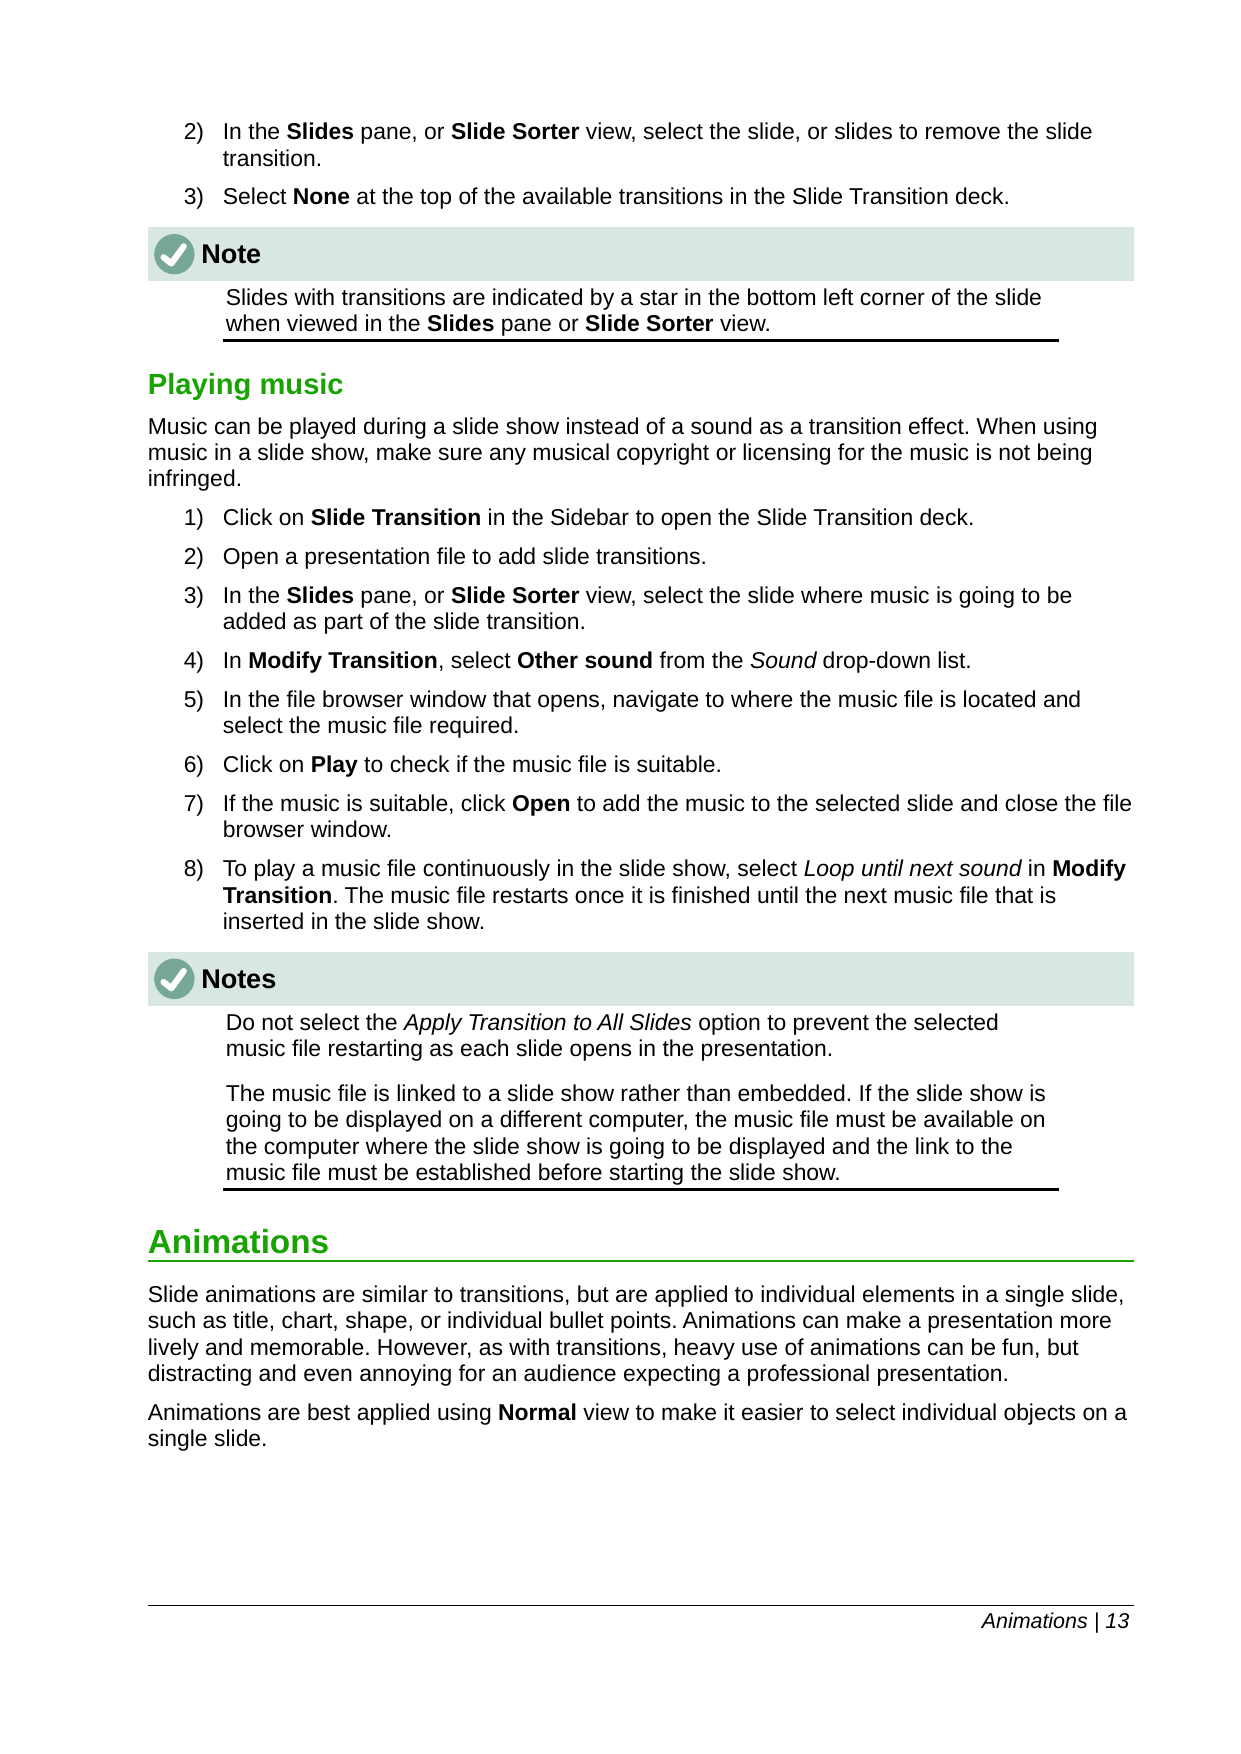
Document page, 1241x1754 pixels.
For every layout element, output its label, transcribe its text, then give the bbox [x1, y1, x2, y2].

list Click on Slide Transition in the Sidebar to open the Slide Transition deck. [204, 504, 1134, 531]
subtitle Animations [148, 1222, 1134, 1260]
list To play a music file continuously in the slide show, select Loop until next sound in Modify Transition. The music file restarts once it is finished until the next music file that is inserted in the slide show. [204, 855, 1134, 934]
subtitle Playing music [148, 367, 1134, 400]
list Select None at the top of the available transitions in the Slide Transition deck. [204, 183, 1134, 210]
text Slides with transitions are indicated by a star in the bottom left corner of the slide when viewed in the Slides pane or Slide Sorter view. [223, 281, 1059, 339]
list In Modify Transition, select Other sound from the Sound drop-down list. [204, 647, 1134, 673]
list Open a presentation file to add slide transitions. [204, 543, 1134, 569]
subtitle Note [148, 227, 1134, 281]
text Do not select the Apply Transition to All Slides option to prevent the selected music file restarting as each slide opens in the presentation. [223, 1006, 1059, 1061]
text Animations are best applied using Normal view to make it easier to select individual objects on a single slide. [148, 1399, 1134, 1452]
list Click on Play to check if the music file is suitable. [204, 751, 1134, 778]
subtitle Notes [148, 952, 1134, 1006]
list In the Slides pane, or Slide Sorter view, select the slide, or slides to remove the slide transition. [204, 118, 1134, 171]
list If the music is suitable, click Open to add the music to the selected slide and close the file browser window. [204, 790, 1134, 843]
list In the Slides pane, or Slide Sorter view, select the slide where music is going to be added as part of the slide transition. [204, 582, 1134, 635]
text Slide animations are similar to transitions, but are applied to individual elements in a single slide, such as title, chart, shape, or individual bullet points. Animations can make a presentation more lively and memorable. However, as with transitions, heavy use of animations can be fun, but distracting and even annoying for an audience expecting a professional presentation. [148, 1281, 1134, 1386]
list In the file browser window that opens, navigate to where the music file is located and select the music file required. [204, 686, 1134, 739]
text Music can be played during a slide show instead of a sound as a transition effect. When using music in a slide show, make sure any musical copyright or licensing for the music is not being infringed. [148, 413, 1134, 492]
text The music file is linked to a slide show rather than embedded. If the slide show is going to be displayed on a different computer, the music file must be available on the computer where the slide show is going to be displayed and the link to the music file must be established before starting the slide show. [223, 1077, 1059, 1188]
